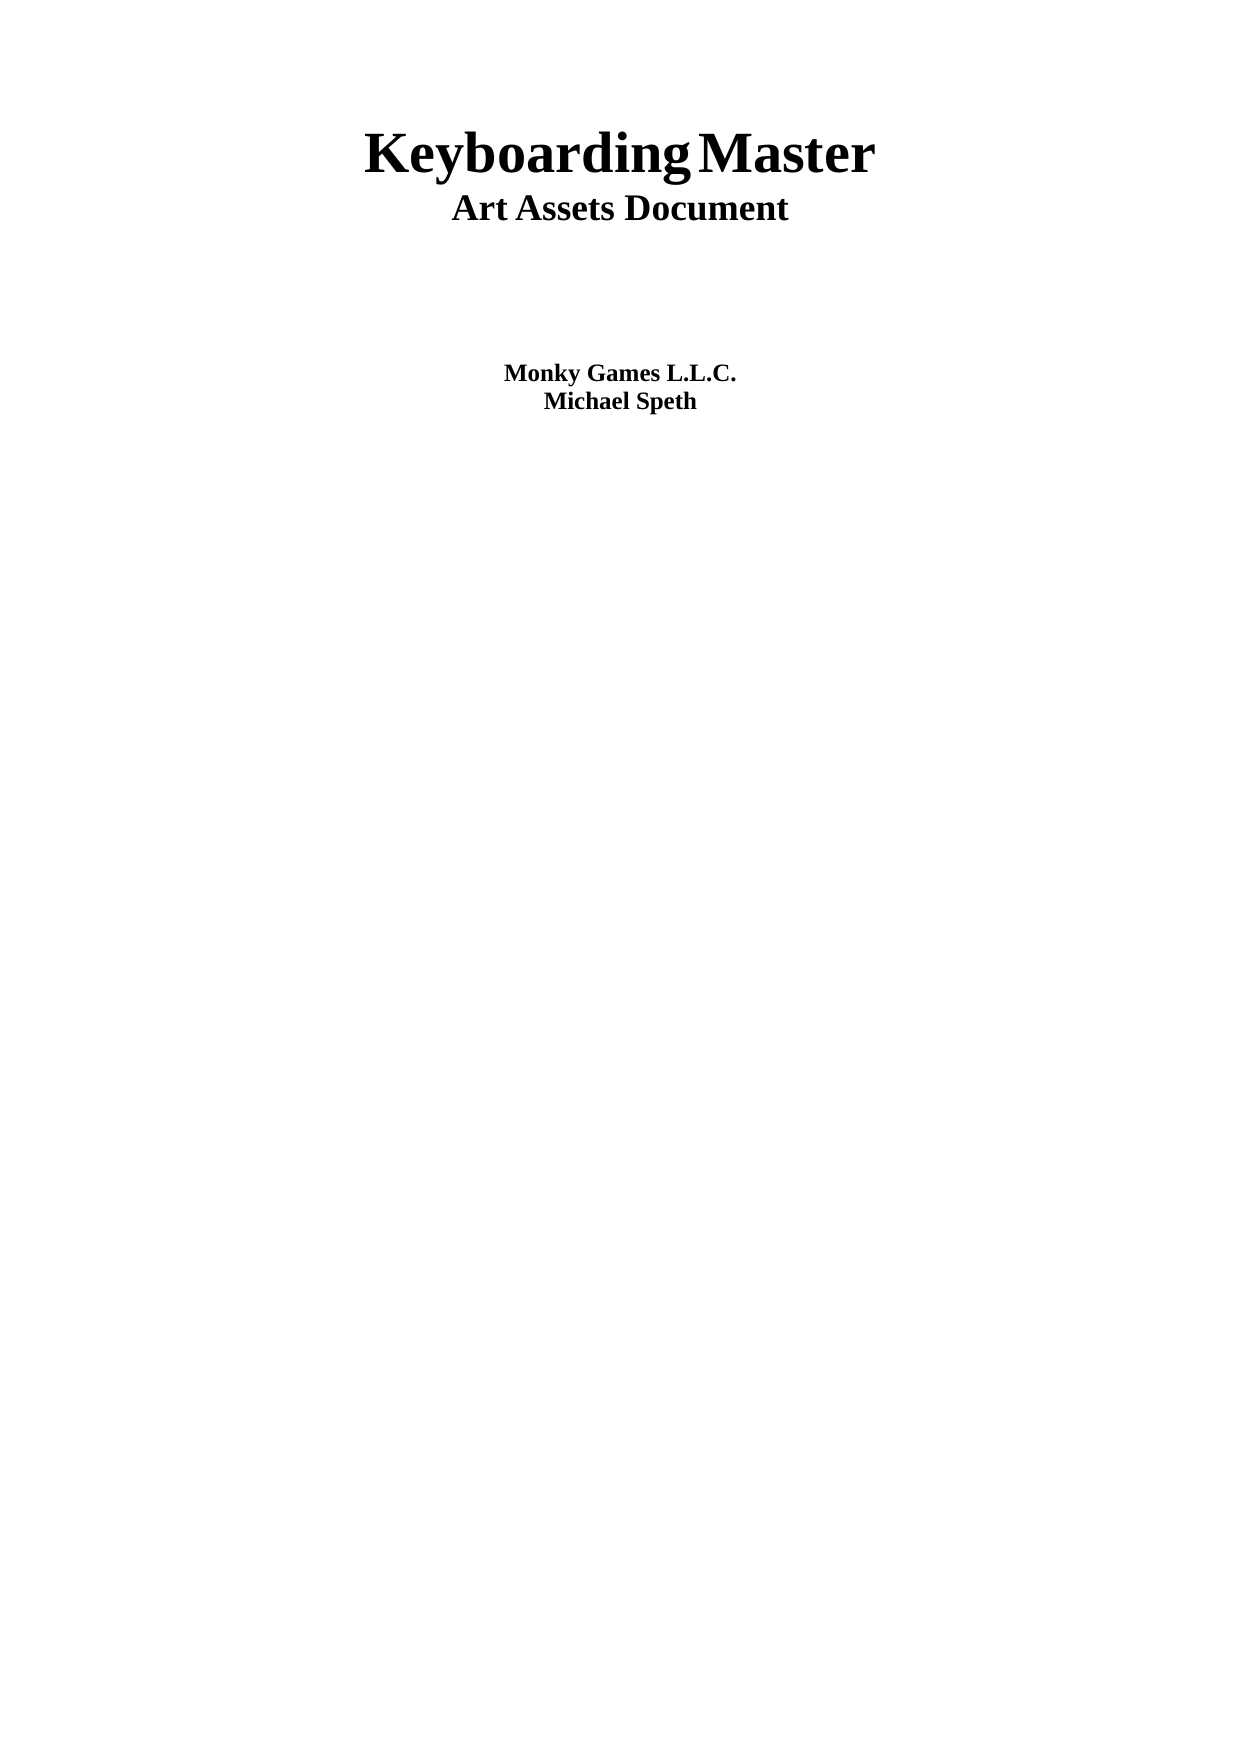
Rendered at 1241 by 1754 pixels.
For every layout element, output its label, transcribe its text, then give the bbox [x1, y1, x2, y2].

text Art Assets Document [118, 185, 1122, 228]
text Michael Speth [118, 386, 1122, 415]
text Monky Games L.L.C. [118, 358, 1122, 386]
text Keyboarding Master [118, 118, 1122, 185]
